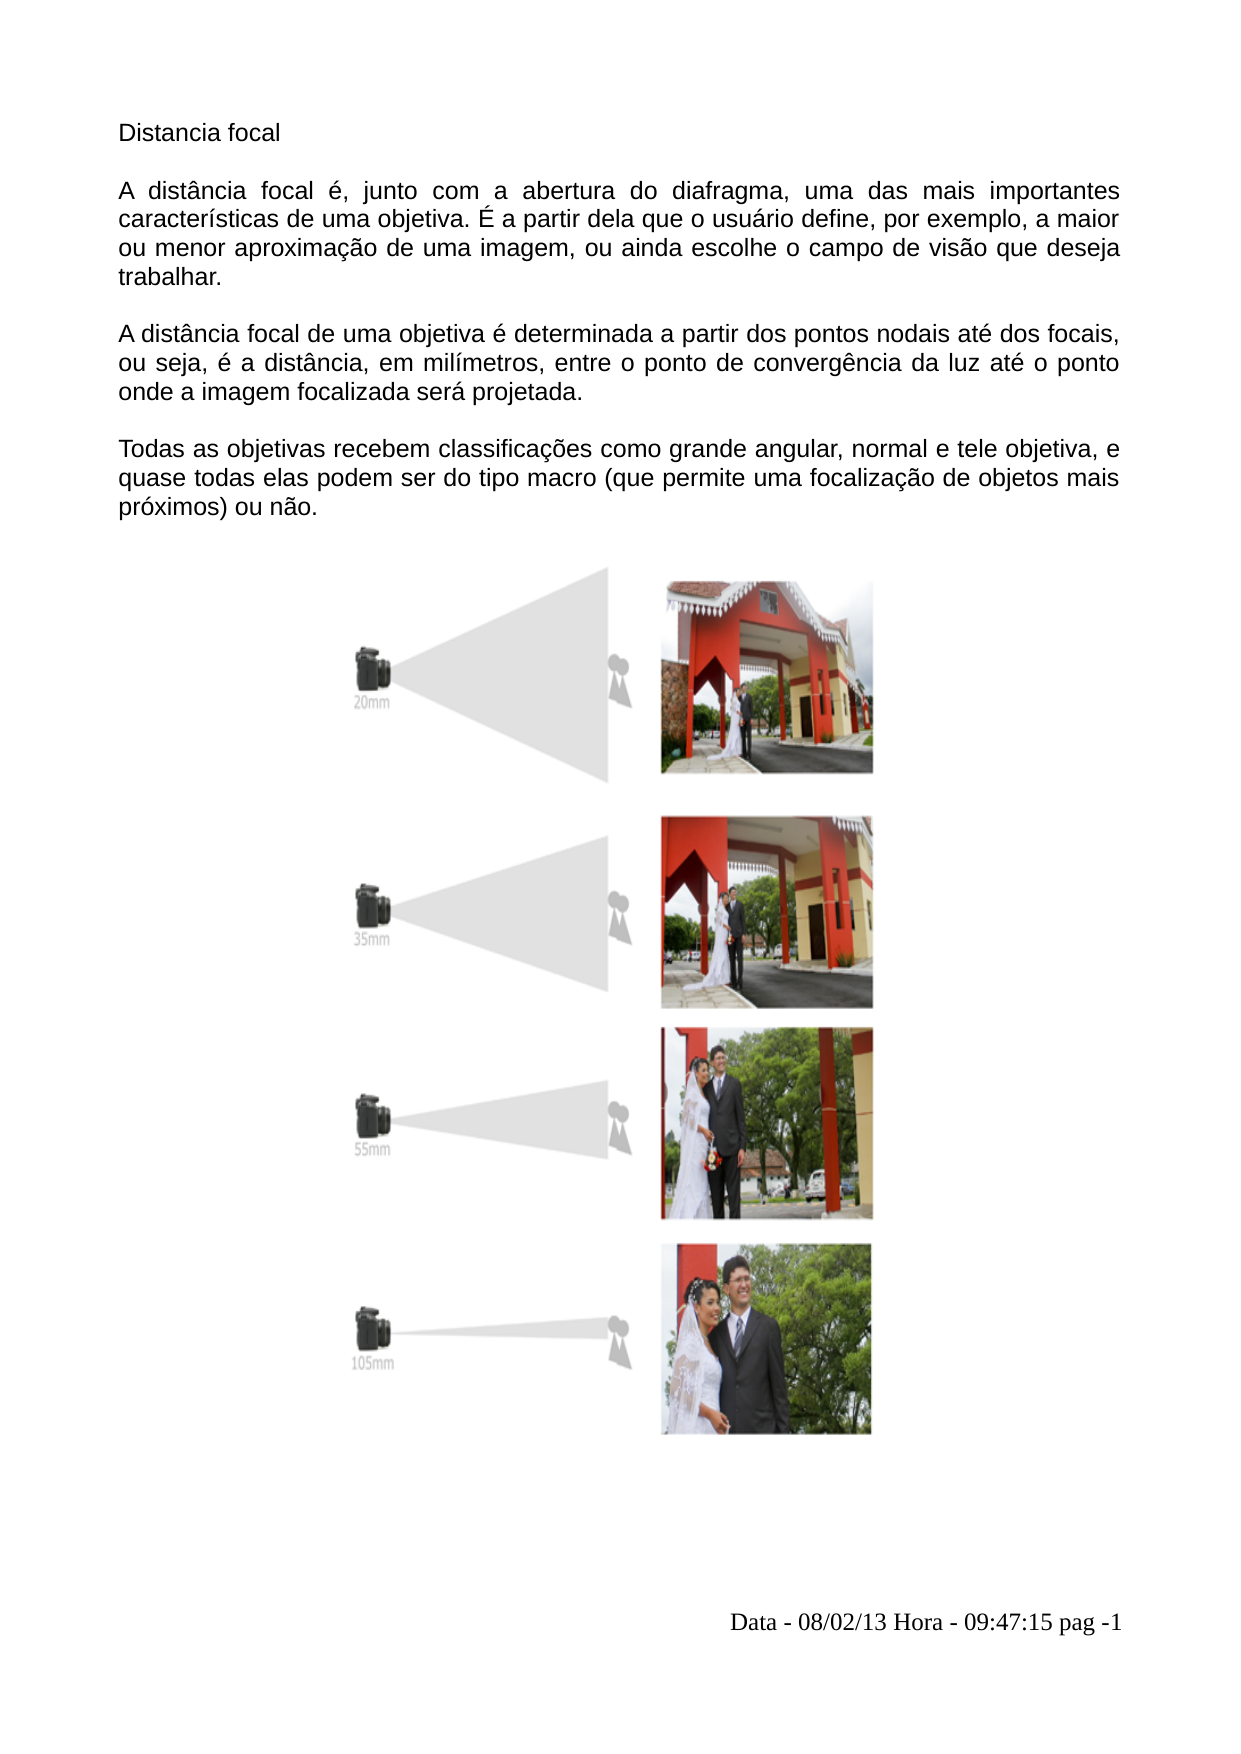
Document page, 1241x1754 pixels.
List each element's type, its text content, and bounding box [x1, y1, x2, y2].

text Distancia focal [118, 118, 1122, 147]
text A distância focal de uma objetiva é determinada a partir dos pontos nodais até dos focais, ou seja, é a distância, em milímetros, entre o ponto de convergência da luz até o ponto onde a imagem focalizada será projetada. [118, 319, 1122, 406]
picture [336, 549, 904, 1458]
text Todas as objetivas recebem classificações como grande angular, normal e tele objetiva, e quase todas elas podem ser do tipo macro (que permite uma focalização de objetos mais próximos) ou não. [118, 434, 1122, 521]
text A distância focal é, junto com a abertura do diafragma, uma das mais importantes características de uma objetiva. É a partir dela que o usuário define, por exemplo, a maior ou menor aproximação de uma imagem, ou ainda escolhe o campo de visão que deseja trabalhar. [118, 176, 1122, 291]
